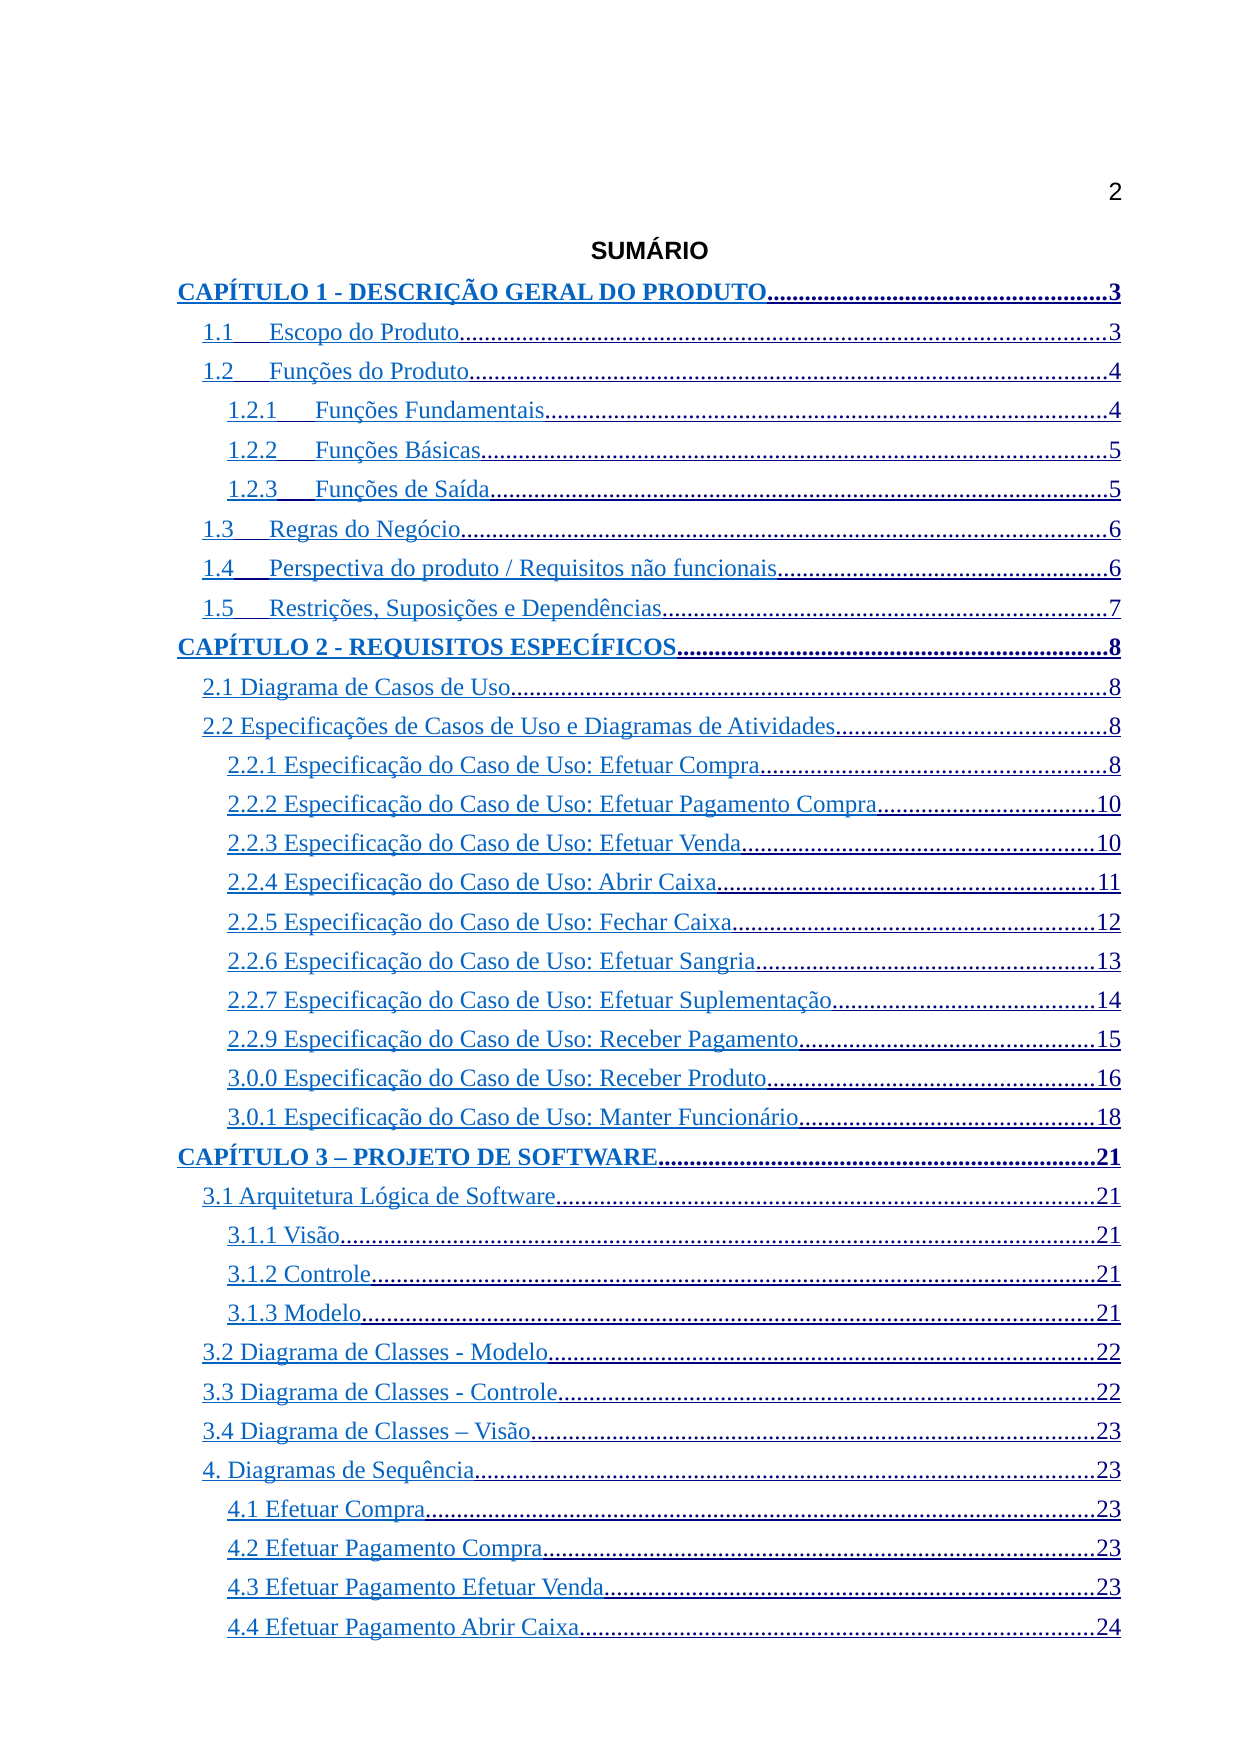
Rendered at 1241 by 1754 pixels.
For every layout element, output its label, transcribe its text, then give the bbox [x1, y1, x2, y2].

text 2.2.2 Especificação do Caso de Uso: Efetuar Pagamento Compra 10 [227, 789, 1122, 818]
text 3.1 Arquitetura Lógica de Software 21 [202, 1181, 1122, 1209]
text 4.3 Efetuar Pagamento Efetuar Venda 23 [227, 1572, 1122, 1601]
text 4.2 Efetuar Pagamento Compra 23 [227, 1533, 1122, 1562]
text 1.2.2 Funções Básicas 5 [227, 435, 1122, 464]
text 3.0.1 Especificação do Caso de Uso: Manter Funcionário 18 [227, 1102, 1122, 1131]
text 2.2.4 Especificação do Caso de Uso: Abrir Caixa 11 [227, 867, 1122, 896]
text CAPÍTULO 2 - REQUISITOS ESPECÍFICOS 8 [177, 632, 1122, 661]
text 1.4 Perspectiva do produto / Requisitos não funcionais 6 [202, 553, 1122, 582]
text 1.2 Funções do Produto 4 [202, 356, 1122, 385]
text 3.1.2 Controle 21 [227, 1259, 1122, 1288]
text 2.2.6 Especificação do Caso de Uso: Efetuar Sangria 13 [227, 946, 1122, 974]
text 2.2.1 Especificação do Caso de Uso: Efetuar Compra 8 [227, 750, 1122, 779]
text 3.1.3 Modelo 21 [227, 1298, 1122, 1327]
text CAPÍTULO 3 – PROJETO DE SOFTWARE 21 [177, 1142, 1122, 1170]
text 4. Diagramas de Sequência 23 [202, 1455, 1122, 1484]
text 1.1 Escopo do Produto 3 [202, 317, 1122, 346]
text 3.1.1 Visão 21 [227, 1220, 1122, 1249]
text 3.2 Diagrama de Classes - Modelo 22 [202, 1337, 1122, 1366]
text 2.2.5 Especificação do Caso de Uso: Fechar Caixa 12 [227, 907, 1122, 935]
text 2.2 Especificações de Casos de Uso e Diagramas de Atividades 8 [202, 711, 1122, 739]
text 3.0.0 Especificação do Caso de Uso: Receber Produto 16 [227, 1063, 1122, 1092]
text 4.4 Efetuar Pagamento Abrir Caixa 24 [227, 1612, 1122, 1640]
text 1.2.1 Funções Fundamentais 4 [227, 396, 1122, 424]
text 4.1 Efetuar Compra 23 [227, 1494, 1122, 1523]
text 2.2.3 Especificação do Caso de Uso: Efetuar Venda 10 [227, 828, 1122, 857]
text CAPÍTULO 1 - DESCRIÇÃO GERAL DO PRODUTO 3 [177, 277, 1122, 306]
text 3.3 Diagrama de Classes - Controle 22 [202, 1377, 1122, 1405]
text 1.3 Regras do Negócio 6 [202, 514, 1122, 543]
text SUMÁRIO [177, 236, 1122, 265]
text 1.5 Restrições, Suposições e Dependências 7 [202, 593, 1122, 622]
text 3.4 Diagrama de Classes – Visão 23 [202, 1416, 1122, 1444]
text 2.2.7 Especificação do Caso de Uso: Efetuar Suplementação 14 [227, 985, 1122, 1014]
text 2.1 Diagrama de Casos de Uso 8 [202, 672, 1122, 700]
text 1.2.3 Funções de Saída 5 [227, 474, 1122, 503]
text 2.2.9 Especificação do Caso de Uso: Receber Pagamento 15 [227, 1024, 1122, 1053]
